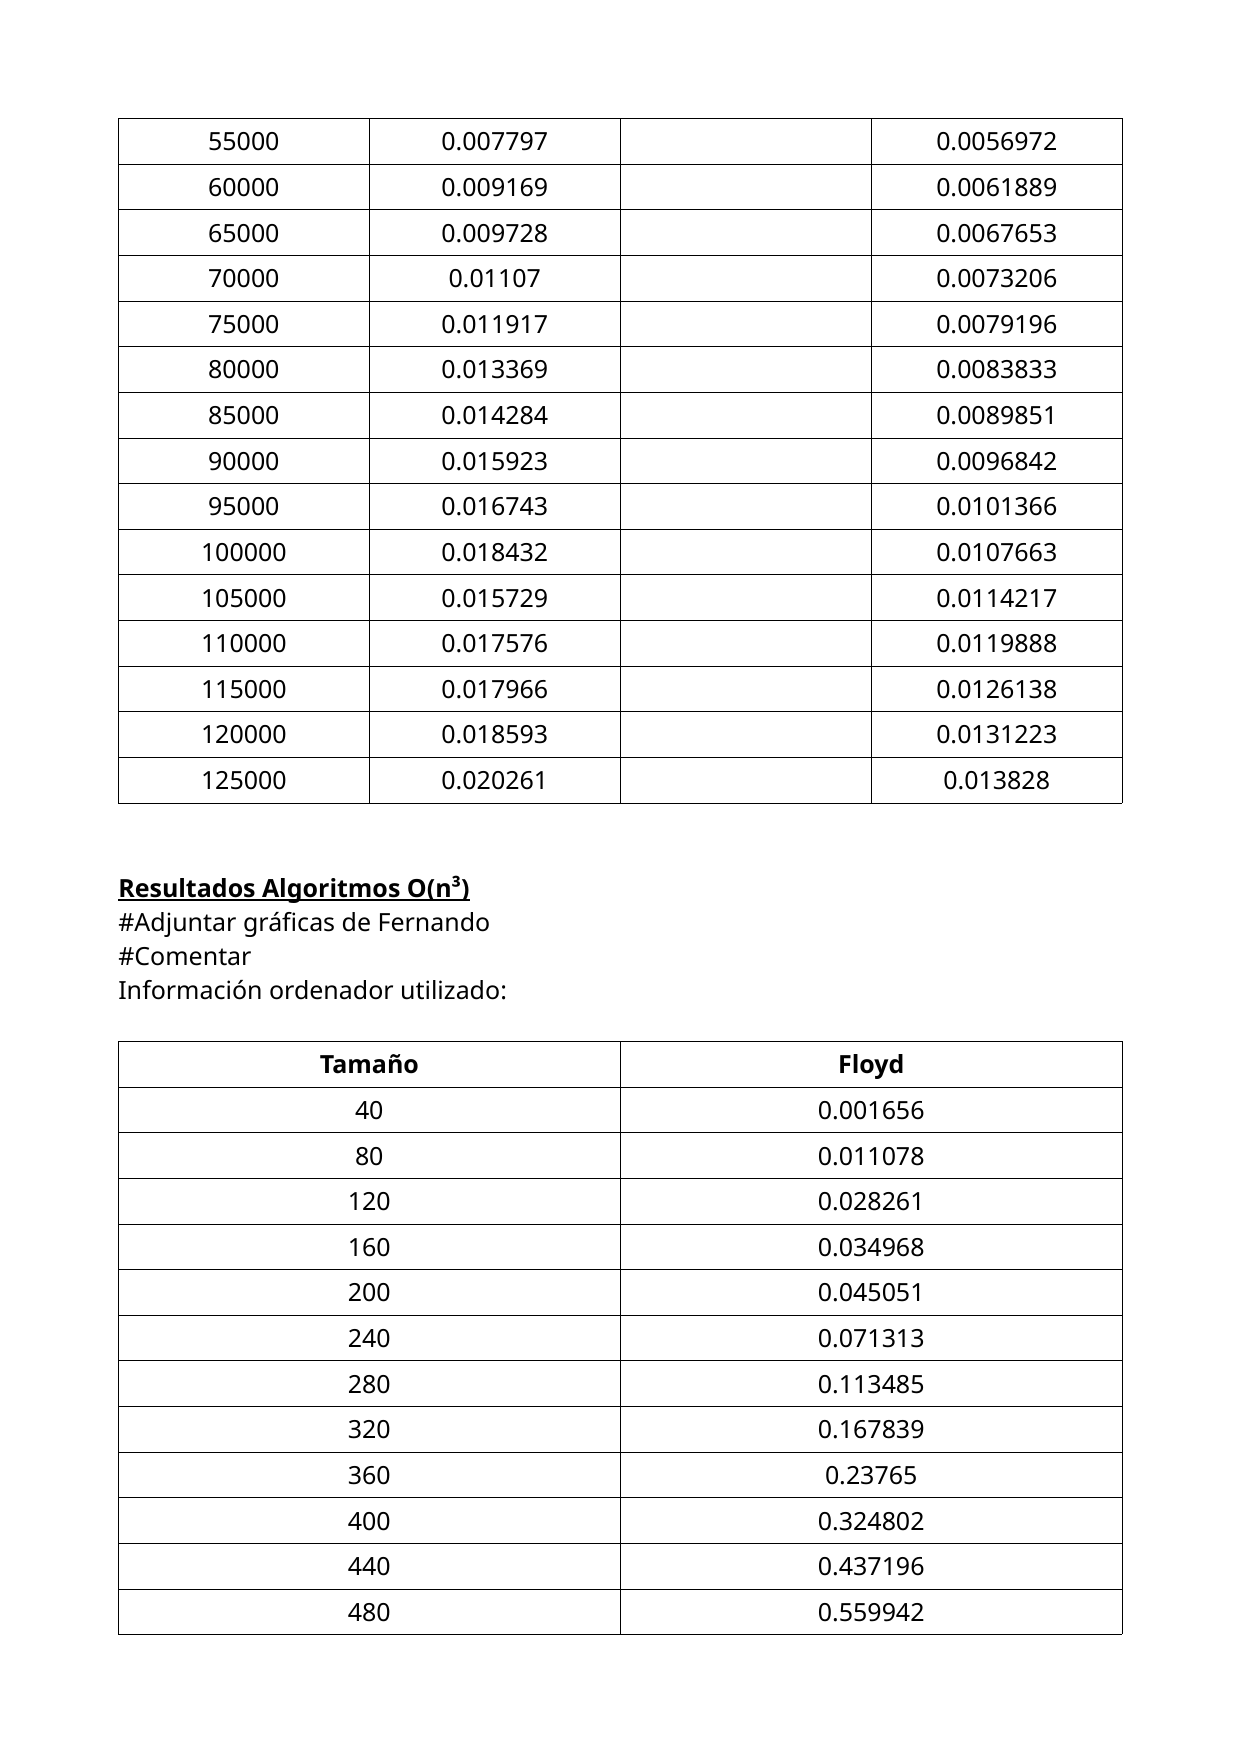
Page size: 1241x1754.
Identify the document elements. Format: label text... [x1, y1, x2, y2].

table_cell 200 [119, 1270, 620, 1315]
table_cell 0.028261 [621, 1179, 1122, 1223]
table_cell 0.113485 [621, 1361, 1122, 1406]
table_cell 0.001656 [621, 1088, 1122, 1132]
table_cell 0.0056972 [872, 119, 1122, 164]
table_cell 0.0101366 [872, 484, 1122, 529]
table_cell 115000 [119, 667, 369, 711]
table_cell 0.018593 [370, 712, 620, 757]
table_cell [621, 667, 871, 711]
table_cell 0.011917 [370, 302, 620, 346]
table_cell 85000 [119, 393, 369, 437]
table_cell [621, 165, 871, 209]
table_cell 0.0083833 [872, 347, 1122, 392]
table_cell 0.011078 [621, 1133, 1122, 1178]
table_header Tamaño [119, 1042, 620, 1087]
table_cell 90000 [119, 439, 369, 483]
table_cell 320 [119, 1407, 620, 1452]
table_cell 0.167839 [621, 1407, 1122, 1452]
text Información ordenador utilizado: [118, 973, 1122, 1007]
table_cell [621, 484, 871, 529]
table_cell 120 [119, 1179, 620, 1223]
table_cell 0.0131223 [872, 712, 1122, 757]
table_cell [621, 347, 871, 392]
text #Adjuntar gráficas de Fernando [118, 905, 1122, 939]
text Resultados Algoritmos O(n³) [118, 871, 1122, 905]
table_cell [621, 439, 871, 483]
table_cell 240 [119, 1316, 620, 1360]
table_cell 0.034968 [621, 1225, 1122, 1269]
table_cell 120000 [119, 712, 369, 757]
table_cell [621, 256, 871, 301]
table_cell 105000 [119, 575, 369, 620]
table_cell [621, 119, 871, 164]
table_cell 0.009728 [370, 210, 620, 255]
text #Comentar [118, 939, 1122, 973]
table_cell 440 [119, 1544, 620, 1588]
table_cell 480 [119, 1590, 620, 1634]
table_cell 0.013369 [370, 347, 620, 392]
table_cell [621, 758, 871, 802]
table_cell 0.071313 [621, 1316, 1122, 1360]
table_cell [621, 575, 871, 620]
table_cell [621, 302, 871, 346]
table_cell 0.0079196 [872, 302, 1122, 346]
table_cell 0.014284 [370, 393, 620, 437]
table_cell 0.020261 [370, 758, 620, 802]
table_cell 0.559942 [621, 1590, 1122, 1634]
table_cell [621, 712, 871, 757]
table_cell 100000 [119, 530, 369, 574]
table_cell 55000 [119, 119, 369, 164]
table_cell 0.23765 [621, 1453, 1122, 1497]
table_cell 0.0061889 [872, 165, 1122, 209]
table_cell 70000 [119, 256, 369, 301]
table_cell [621, 393, 871, 437]
table_cell 125000 [119, 758, 369, 802]
table_cell 0.0096842 [872, 439, 1122, 483]
table_header Floyd [621, 1042, 1122, 1087]
table_cell 0.015729 [370, 575, 620, 620]
table_cell 0.437196 [621, 1544, 1122, 1588]
table_cell 0.017576 [370, 621, 620, 666]
table_cell 40 [119, 1088, 620, 1132]
table_cell 0.0073206 [872, 256, 1122, 301]
table_cell 0.018432 [370, 530, 620, 574]
table_cell 0.015923 [370, 439, 620, 483]
table_cell 95000 [119, 484, 369, 529]
table_cell 400 [119, 1498, 620, 1543]
table_cell 110000 [119, 621, 369, 666]
table_cell 0.0114217 [872, 575, 1122, 620]
table_cell 60000 [119, 165, 369, 209]
table_cell 0.0119888 [872, 621, 1122, 666]
table_cell 0.0126138 [872, 667, 1122, 711]
table_cell 80000 [119, 347, 369, 392]
table_cell 0.01107 [370, 256, 620, 301]
table_cell 0.009169 [370, 165, 620, 209]
table_cell 0.017966 [370, 667, 620, 711]
table_cell 0.013828 [872, 758, 1122, 802]
table_cell 0.0107663 [872, 530, 1122, 574]
table_cell 280 [119, 1361, 620, 1406]
table_cell 65000 [119, 210, 369, 255]
table_cell 0.045051 [621, 1270, 1122, 1315]
table_cell [621, 530, 871, 574]
table_cell 0.0089851 [872, 393, 1122, 437]
table_cell 0.007797 [370, 119, 620, 164]
table_cell 80 [119, 1133, 620, 1178]
table_cell 0.0067653 [872, 210, 1122, 255]
table_cell [621, 210, 871, 255]
table_cell 360 [119, 1453, 620, 1497]
table_cell 160 [119, 1225, 620, 1269]
table_cell 0.324802 [621, 1498, 1122, 1543]
table_cell 75000 [119, 302, 369, 346]
table_cell 0.016743 [370, 484, 620, 529]
table_cell [621, 621, 871, 666]
